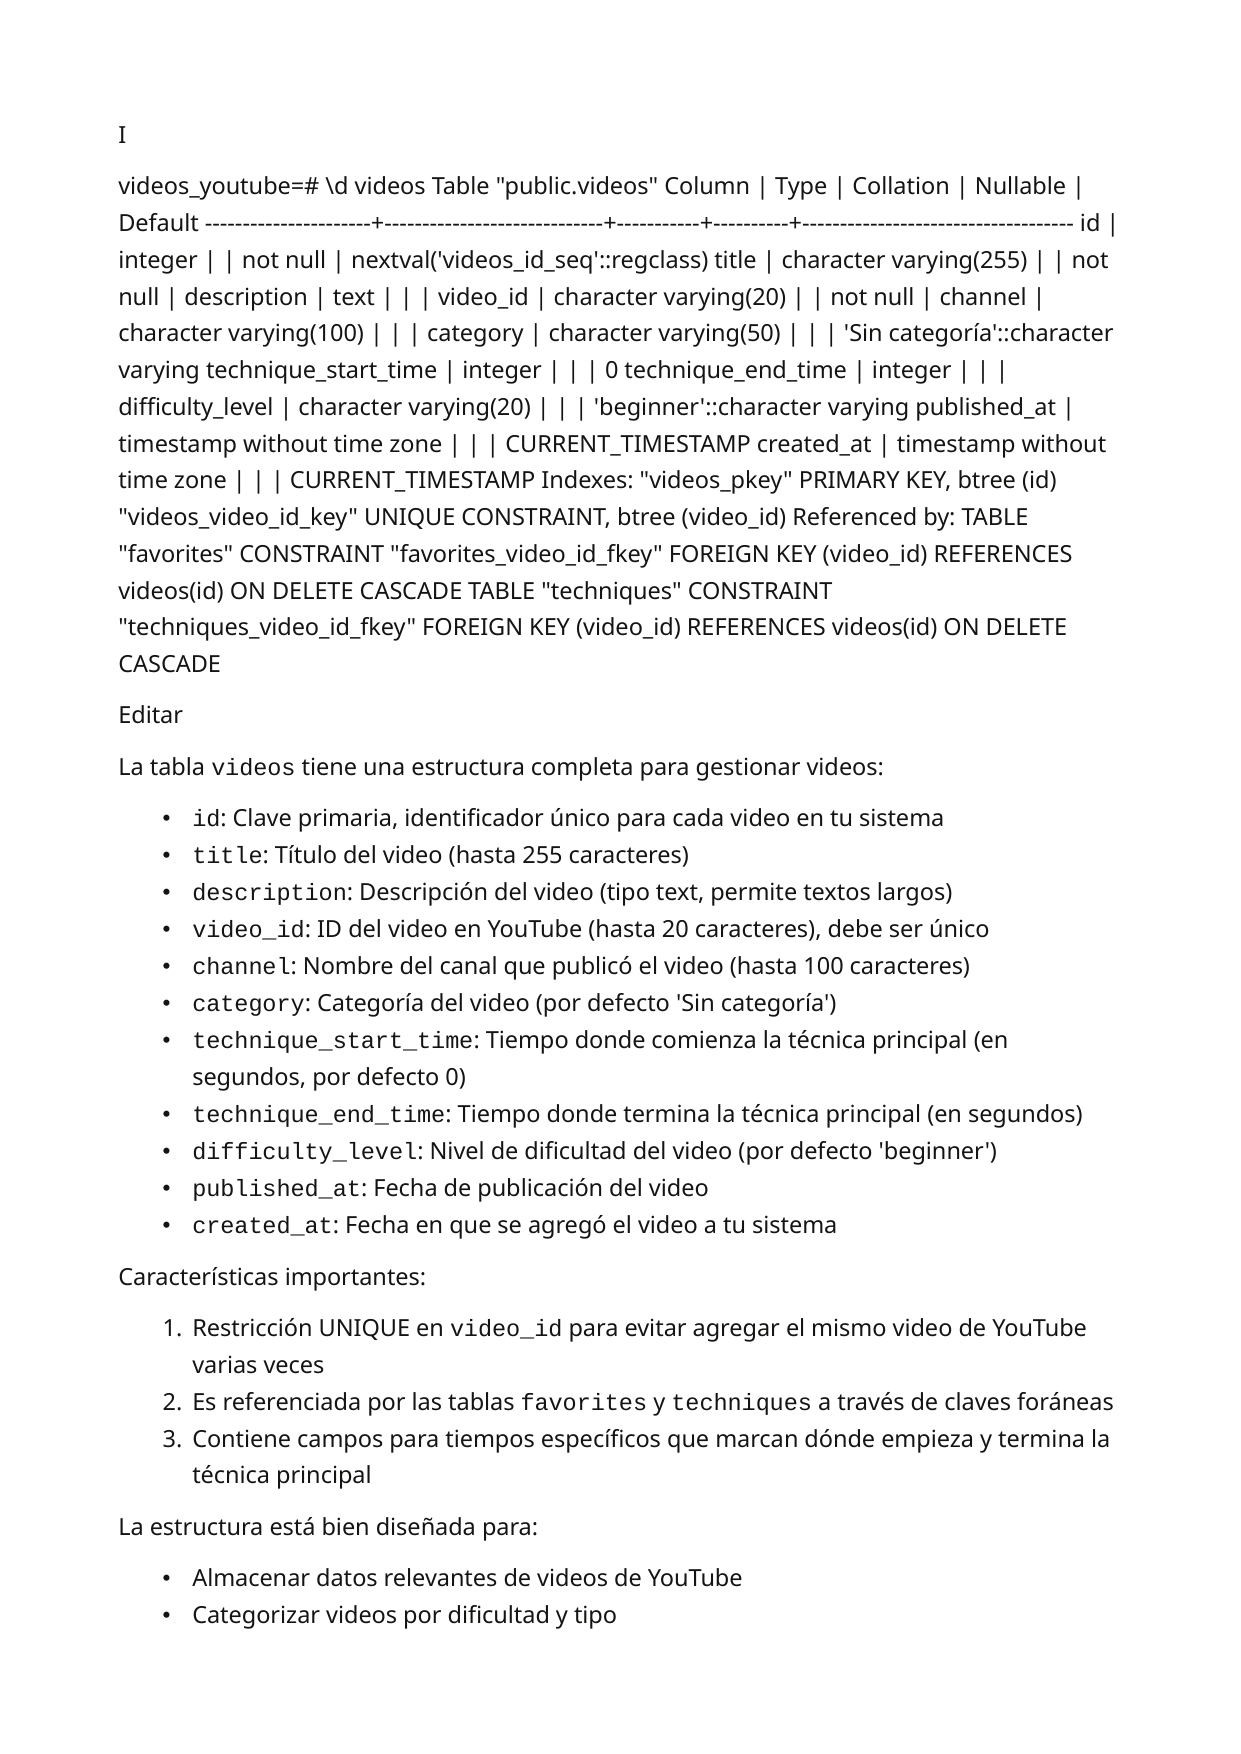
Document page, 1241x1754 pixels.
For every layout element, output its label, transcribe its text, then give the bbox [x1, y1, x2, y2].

list Almacenar datos relevantes de videos de YouTube [162, 1561, 1122, 1593]
text Características importantes: [118, 1260, 1122, 1292]
list published_at: Fecha de publicación del video [162, 1171, 1122, 1203]
list Es referenciada por las tablas favorites y techniques a través de claves foráneas [162, 1385, 1122, 1417]
list Categorizar videos por dificultad y tipo [162, 1598, 1122, 1630]
text La estructura está bien diseñada para: [118, 1510, 1122, 1542]
list Restricción UNIQUE en video_id para evitar agregar el mismo video de YouTube varias veces [162, 1311, 1122, 1380]
list channel: Nombre del canal que publicó el video (hasta 100 caracteres) [162, 950, 1122, 982]
list description: Descripción del video (tipo text, permite textos largos) [162, 876, 1122, 908]
list category: Categoría del video (por defecto 'Sin categoría') [162, 987, 1122, 1019]
list created_at: Fecha en que se agregó el video a tu sistema [162, 1208, 1122, 1241]
list video_id: ID del video en YouTube (hasta 20 caracteres), debe ser único [162, 913, 1122, 945]
list title: Título del video (hasta 255 caracteres) [162, 839, 1122, 871]
list difficulty_level: Nivel de dificultad del video (por defecto 'beginner') [162, 1134, 1122, 1167]
text videos_youtube=# \d videos Table "public.videos" Column | Type | Collation | Nullable | Default ----------------------+-----------------------------+-----------+----------+------------------------------------ id | integer | | not null | nextval('videos_id_seq'::regclass) title | character varying(255) | | not null | description | text | | | video_id | character varying(20) | | not null | channel | character varying(100) | | | category | character varying(50) | | | 'Sin categoría'::character varying technique_start_time | integer | | | 0 technique_end_time | integer | | | difficulty_level | character varying(20) | | | 'beginner'::character varying published_at | timestamp without time zone | | | CURRENT_TIMESTAMP created_at | timestamp without time zone | | | CURRENT_TIMESTAMP Indexes: "videos_pkey" PRIMARY KEY, btree (id) "videos_video_id_key" UNIQUE CONSTRAINT, btree (video_id) Referenced by: TABLE "favorites" CONSTRAINT "favorites_video_id_fkey" FOREIGN KEY (video_id) REFERENCES videos(id) ON DELETE CASCADE TABLE "techniques" CONSTRAINT "techniques_video_id_fkey" FOREIGN KEY (video_id) REFERENCES videos(id) ON DELETE CASCADE [118, 169, 1122, 679]
list technique_end_time: Tiempo donde termina la técnica principal (en segundos) [162, 1097, 1122, 1129]
list technique_start_time: Tiempo donde comienza la técnica principal (en segundos, por defecto 0) [162, 1024, 1122, 1093]
list id: Clave primaria, identificador único para cada video en tu sistema [162, 802, 1122, 834]
list Contiene campos para tiempos específicos que marcan dónde empieza y termina la técnica principal [162, 1422, 1122, 1491]
text La tabla videos tiene una estructura completa para gestionar videos: [118, 750, 1122, 782]
text Editar [118, 699, 1122, 731]
text I [118, 118, 1122, 150]
